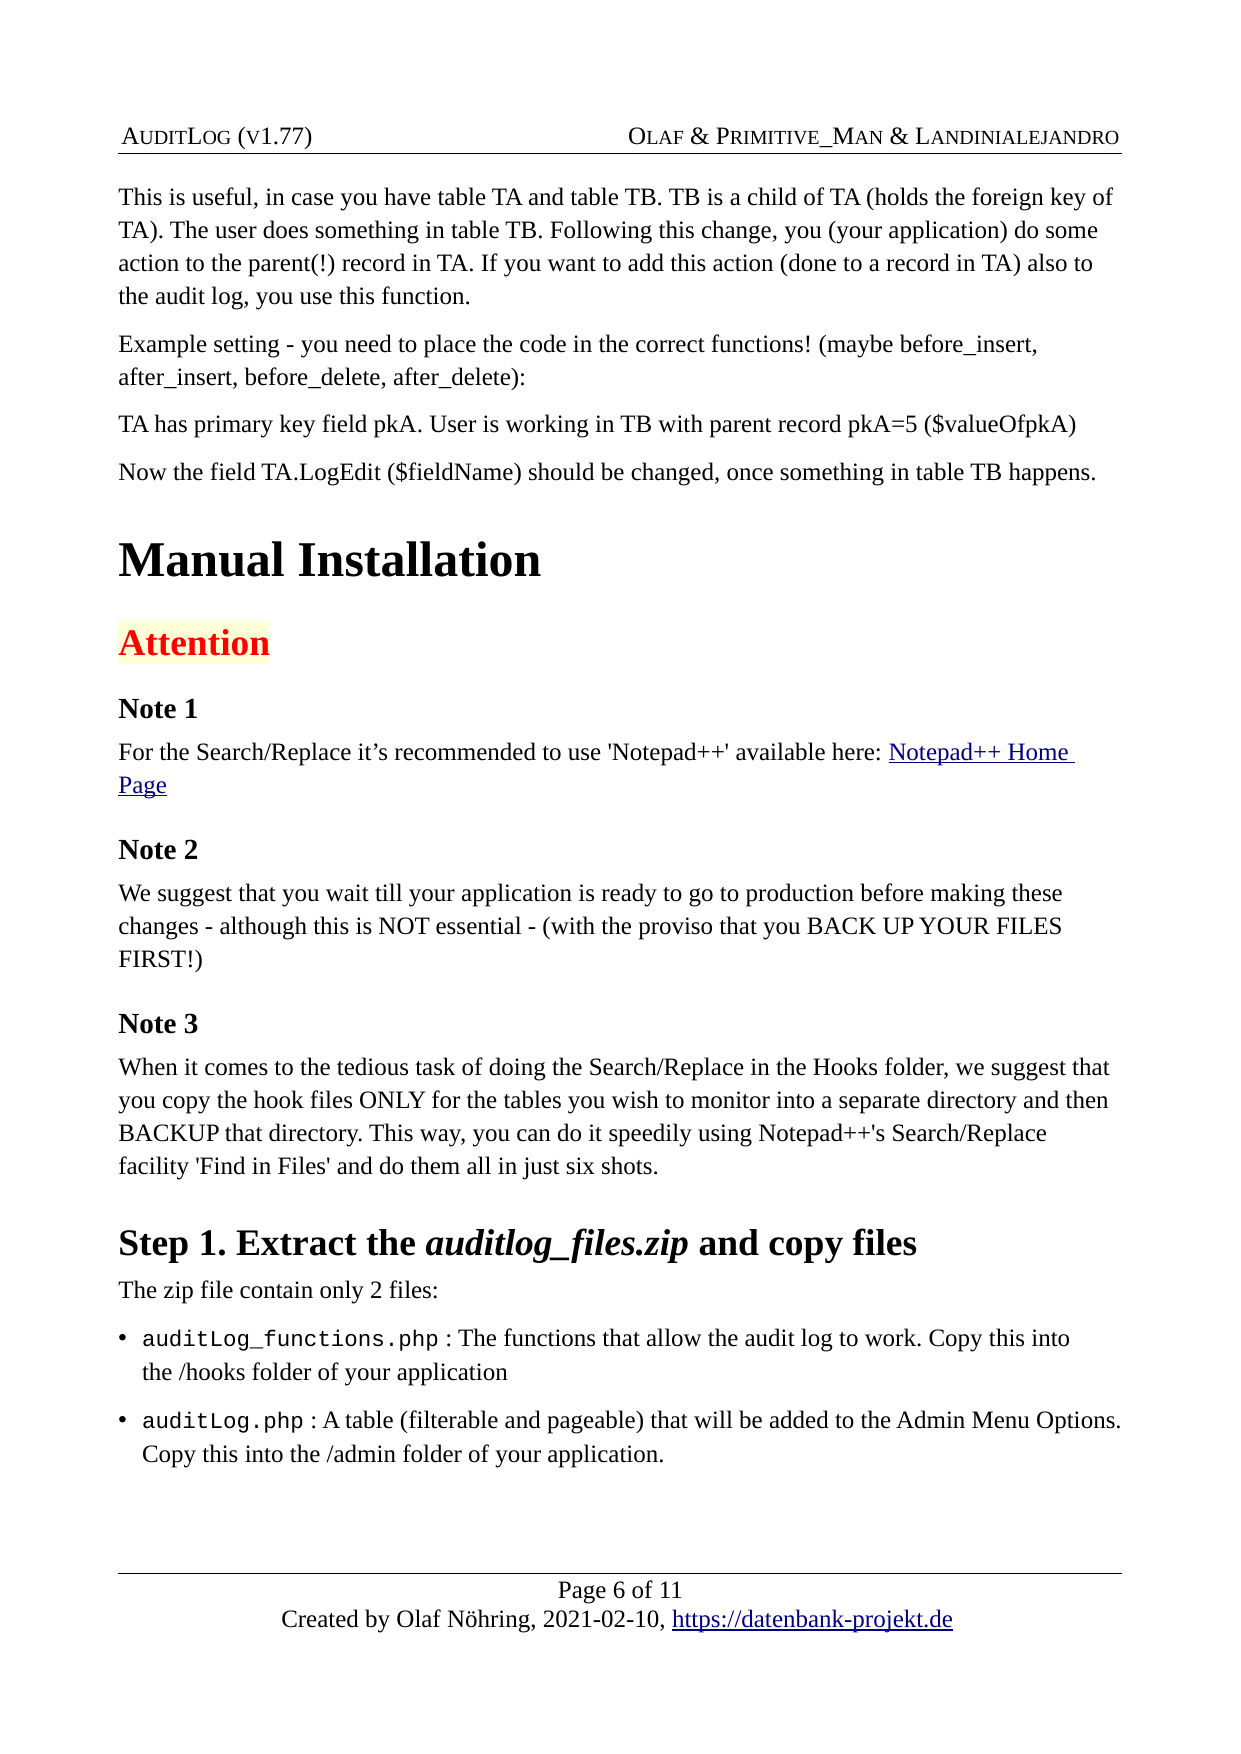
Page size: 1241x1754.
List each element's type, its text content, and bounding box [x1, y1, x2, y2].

text For the Search/Replace it’s recommended to use 'Notepad++' available here: Notepad++ Home Page [118, 737, 1122, 799]
list auditLog_functions.php : The functions that allow the audit log to work. Copy this into the /hooks folder of your application [118, 1323, 1122, 1386]
text Now the field TA.LogEdit ($fieldName) should be changed, once something in table TB happens. [118, 457, 1122, 486]
subtitle Note 3 [118, 1006, 1122, 1040]
text When it comes to the tedious task of doing the Search/Replace in the Hooks folder, we suggest that you copy the hook files ONLY for the tables you wish to monitor into a separate directory and then BACKUP that directory. This way, you can do it speedily using Notepad++'s Search/Replace facility 'Find in Files' and do them all in just six shots. [118, 1052, 1122, 1180]
subtitle Manual Installation [118, 530, 1122, 587]
list auditLog.php : A table (filterable and pageable) that will be added to the Admin Menu Options. Copy this into the /admin folder of your application. [118, 1405, 1122, 1468]
text We suggest that you wait till your application is ready to go to production before making these changes - although this is NOT essential - (with the proviso that you BACK UP YOUR FILES FIRST!) [118, 878, 1122, 973]
text The zip file contain only 2 files: [118, 1276, 1122, 1304]
subtitle Step 1. Extract the auditlog_files.zip and copy files [118, 1220, 1122, 1263]
subtitle Note 2 [118, 832, 1122, 866]
subtitle Note 1 [118, 691, 1122, 724]
text Example setting - you need to place the code in the correct functions! (maybe before_insert, after_insert, before_delete, after_delete): [118, 329, 1122, 391]
text This is useful, in case you have table TA and table TB. TB is a child of TA (holds the foreign key of TA). The user does something in table TB. Following this change, you (your application) do some action to the parent(!) record in TA. If you want to add this action (done to a record in TA) also to the audit log, you use this function. [118, 182, 1122, 310]
subtitle Attention [270, 621, 1122, 664]
text TA has primary key field pkA. User is working in TB with parent record pkA=5 ($valueOfpkA) [118, 409, 1122, 438]
